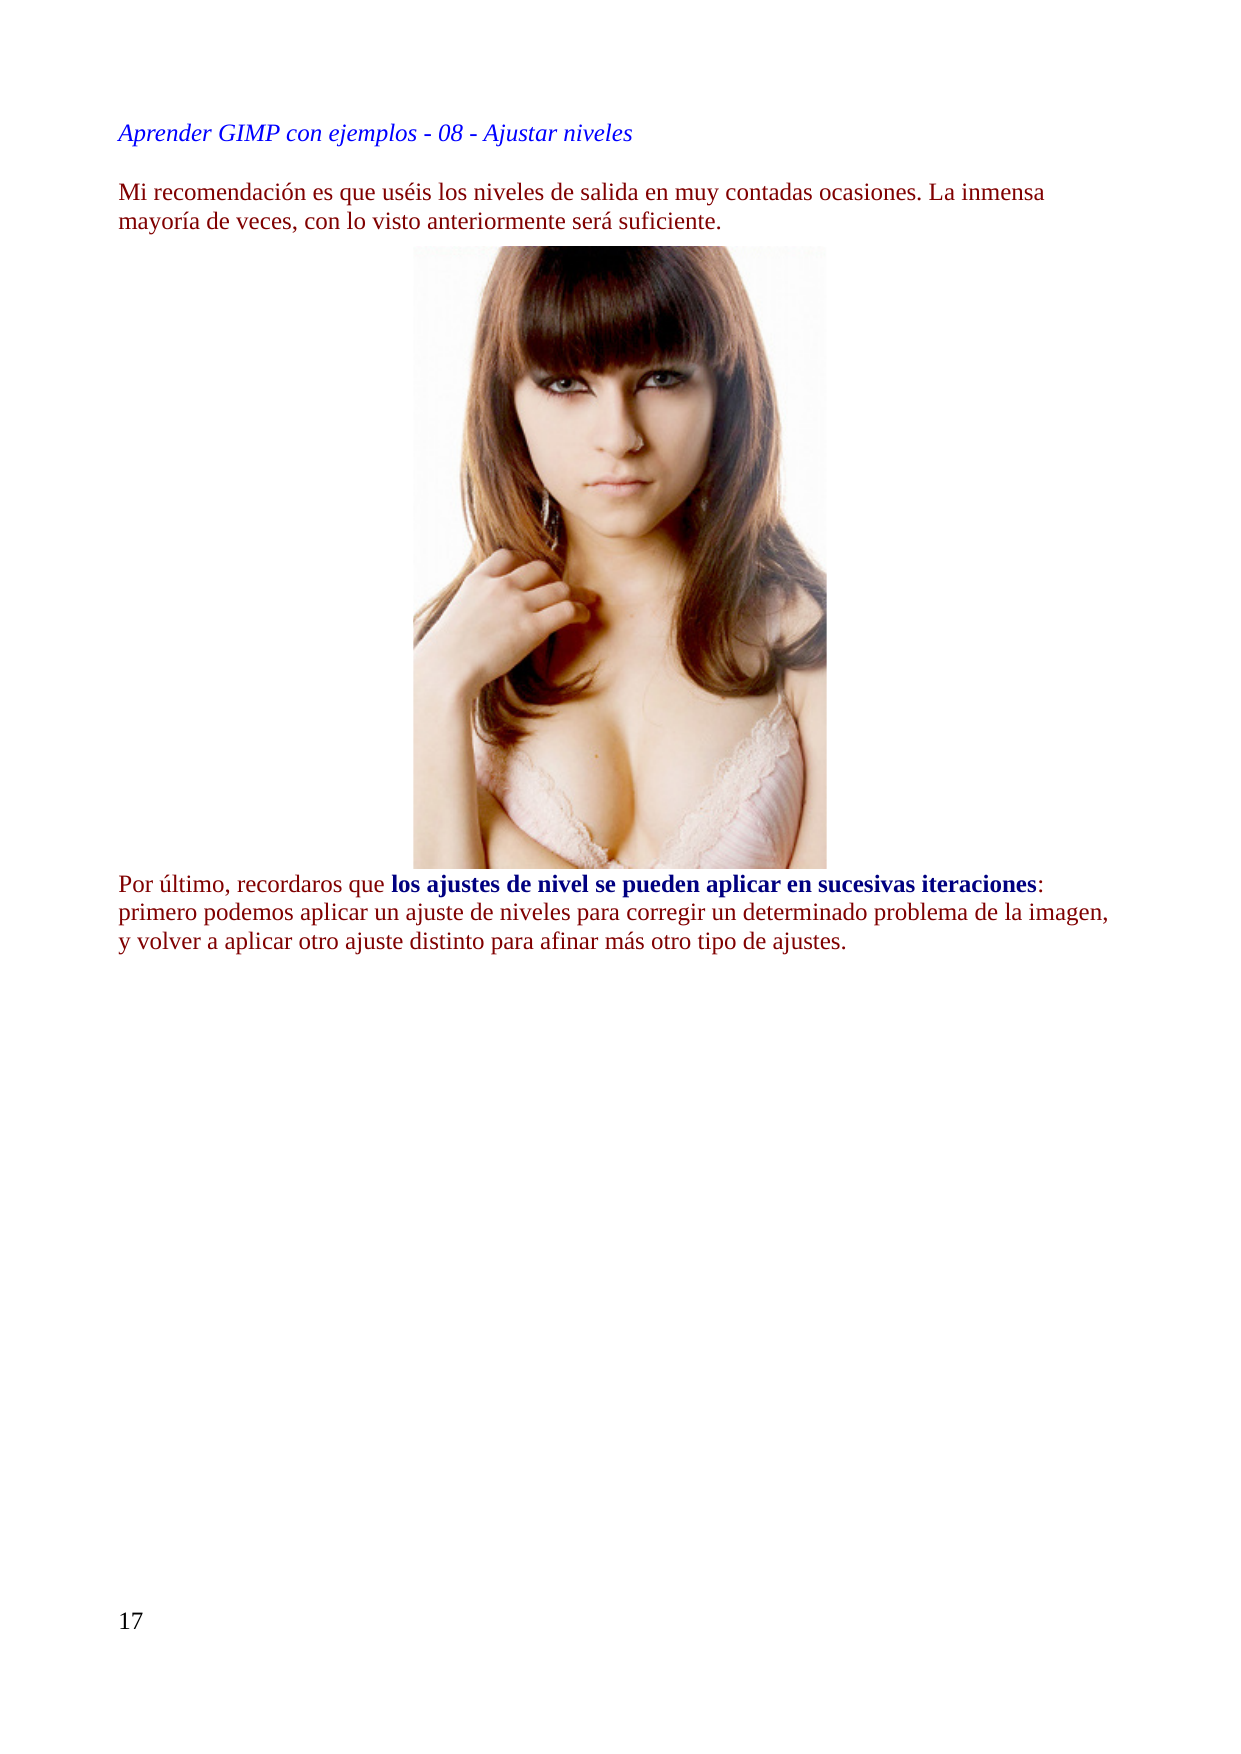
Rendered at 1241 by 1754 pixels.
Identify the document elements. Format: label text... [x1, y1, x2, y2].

text Por último, recordaros que los ajustes de nivel se pueden aplicar en sucesivas iteraciones: primero podemos aplicar un ajuste de niveles para corregir un determinado problema de la imagen, y volver a aplicar otro ajuste distinto para afinar más otro tipo de ajustes. [118, 869, 1122, 955]
picture [413, 246, 827, 869]
text Mi recomendación es que uséis los niveles de salida en muy contadas ocasiones. La inmensa mayoría de veces, con lo visto anteriormente será suficiente. [118, 177, 1122, 234]
